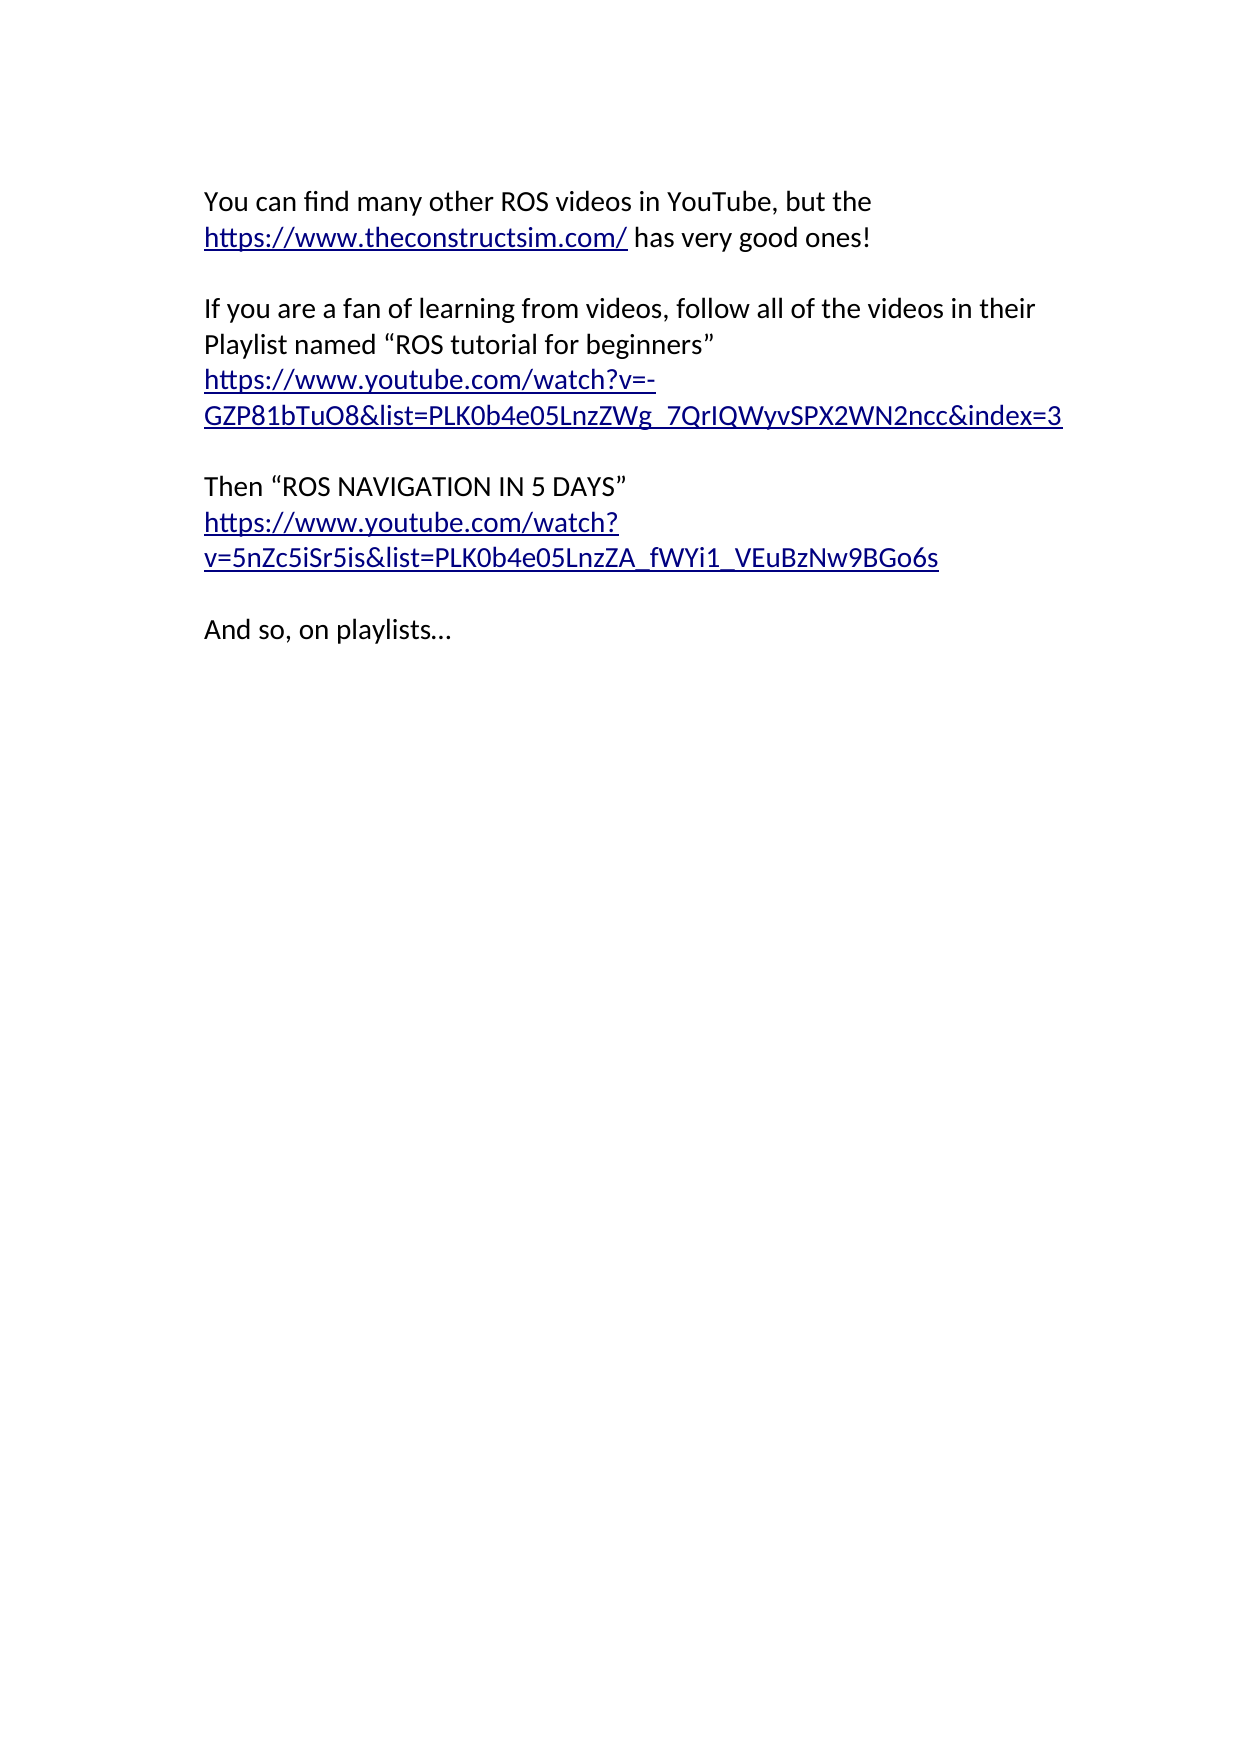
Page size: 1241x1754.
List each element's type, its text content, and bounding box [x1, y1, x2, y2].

text https://www.youtube.com/watch?v=-GZP81bTuO8&list=PLK0b4e05LnzZWg_7QrIQWyvSPX2WN2ncc&index=3 [204, 361, 1093, 433]
text You can find many other ROS videos in YouTube, but the https://www.theconstructsim.com/ has very good ones! [204, 183, 1093, 254]
text https://www.youtube.com/watch?v=5nZc5iSr5is&list=PLK0b4e05LnzZA_fWYi1_VEuBzNw9BGo6s [204, 504, 1093, 575]
text And so, on playlists… [204, 611, 1093, 646]
text If you are a fan of learning from videos, follow all of the videos in their Playlist named “ROS tutorial for beginners” [204, 290, 1093, 361]
text Then “ROS NAVIGATION IN 5 DAYS” [204, 468, 1093, 504]
